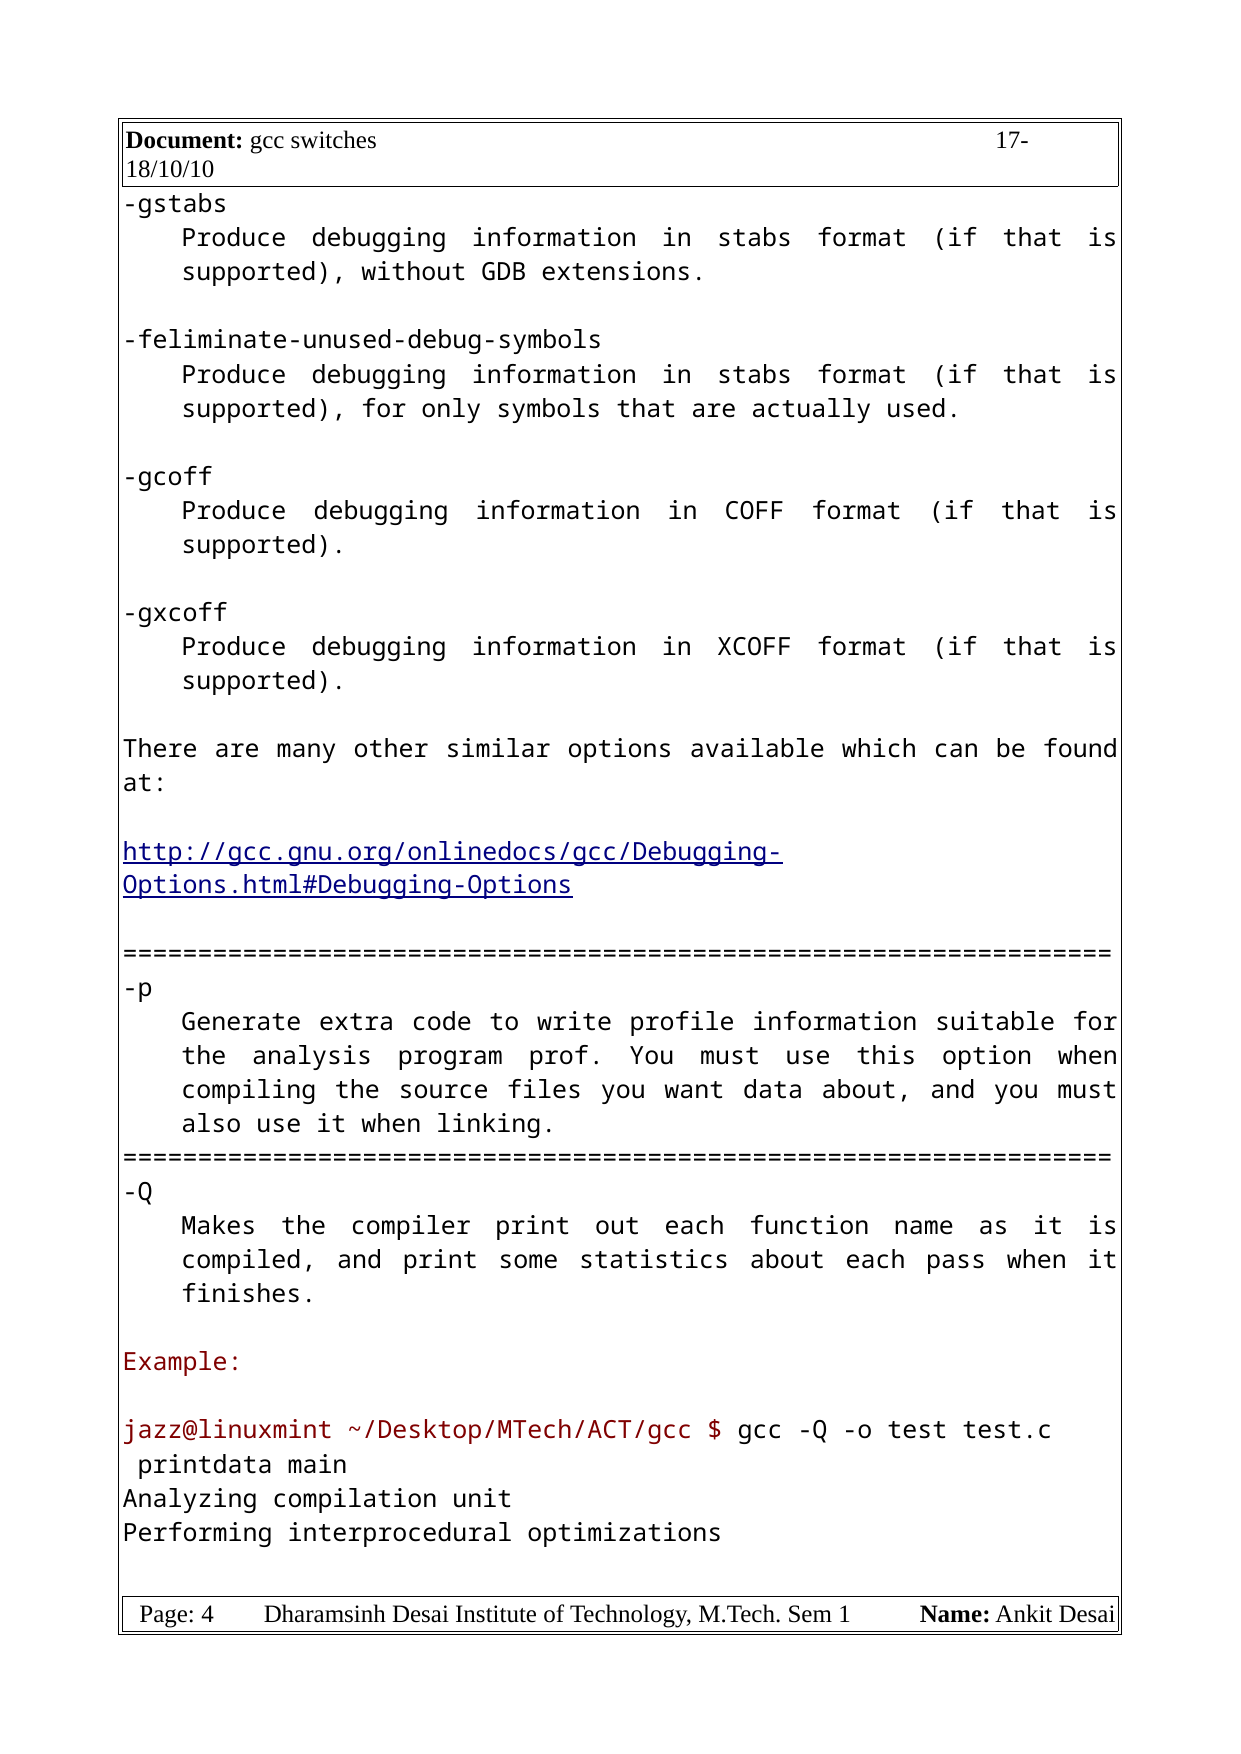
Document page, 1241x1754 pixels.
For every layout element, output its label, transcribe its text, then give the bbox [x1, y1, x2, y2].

list Produce debugging information in stabs format (if that is supported), without GDB extensions. [181, 220, 1118, 288]
subtitle -gcoff [122, 458, 1118, 492]
list There are many other similar options available which can be found at: [122, 731, 1118, 799]
list Produce debugging information in COFF format (if that is supported). [181, 492, 1118, 561]
list Produce debugging information in stabs format (if that is supported), for only symbols that are actually used. [181, 356, 1118, 424]
subtitle -Q [122, 1174, 1118, 1208]
list ================================================================== [122, 935, 1118, 969]
list Makes the compiler print out each function name as it is compiled, and print some statistics about each pass when it finishes. [181, 1208, 1118, 1310]
subtitle -p [122, 969, 1118, 1003]
subtitle -feliminate-unused-debug-symbols [122, 322, 1118, 356]
list Analyzing compilation unit [122, 1480, 1118, 1514]
list Performing interprocedural optimizations [122, 1514, 1118, 1548]
list Produce debugging information in XCOFF format (if that is supported). [181, 629, 1118, 697]
list ================================================================== [122, 1140, 1118, 1174]
list jazz@linuxmint ~/Desktop/MTech/ACT/gcc $ gcc -Q -o test test.c [122, 1412, 1118, 1446]
list Generate extra code to write profile information suitable for the analysis program prof. You must use this option when compiling the source files you want data about, and you must also use it when linking. [181, 1003, 1118, 1140]
subtitle -gxcoff [122, 595, 1118, 629]
list Example: [122, 1344, 1118, 1378]
subtitle -gstabs [122, 187, 1118, 220]
list printdata main [122, 1446, 1118, 1480]
list http://gcc.gnu.org/onlinedocs/gcc/Debugging-Options.html#Debugging-Options [122, 833, 1118, 901]
